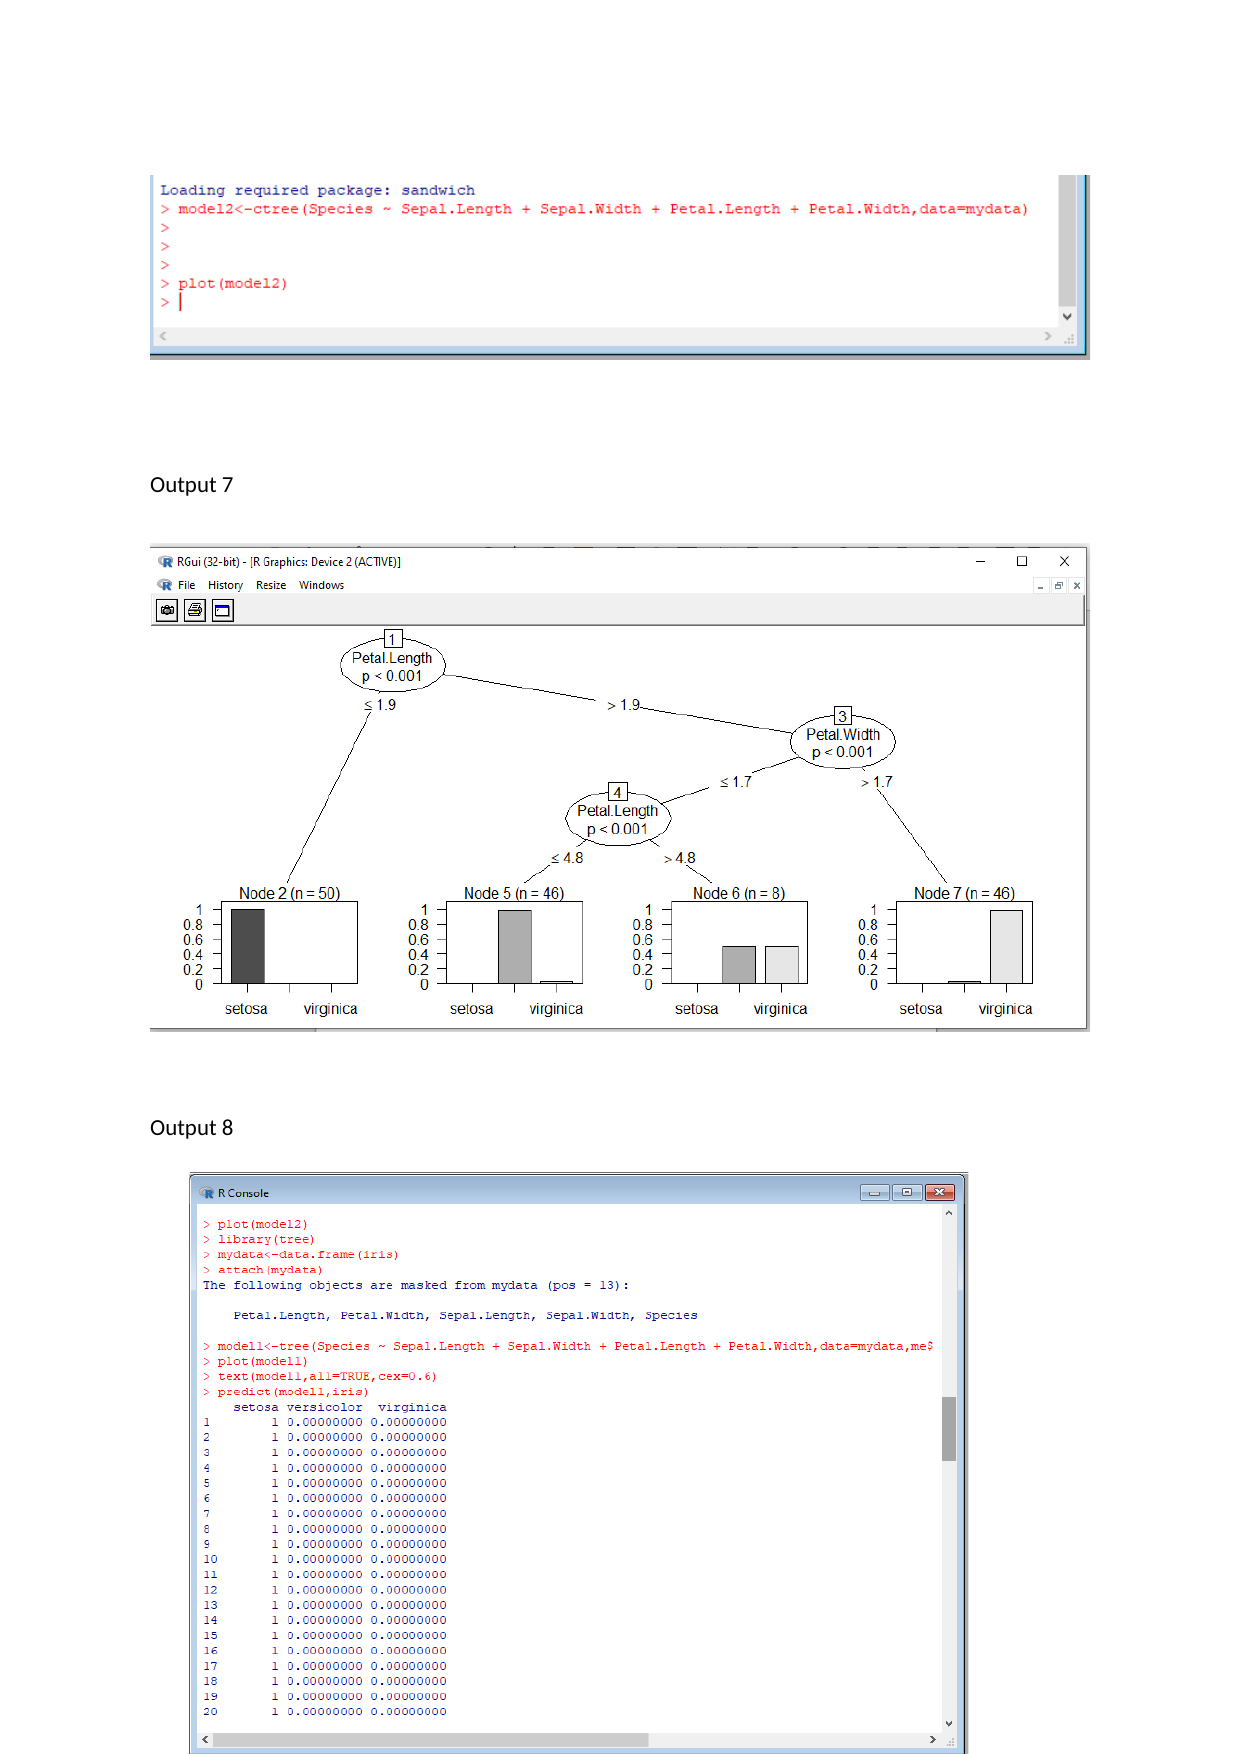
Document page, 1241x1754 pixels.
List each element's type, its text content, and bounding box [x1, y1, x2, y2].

text Output 8 [150, 1113, 1090, 1141]
picture [150, 543, 1091, 1032]
text Output 7 [150, 470, 1090, 498]
picture [150, 175, 1091, 360]
picture [189, 1172, 969, 1754]
